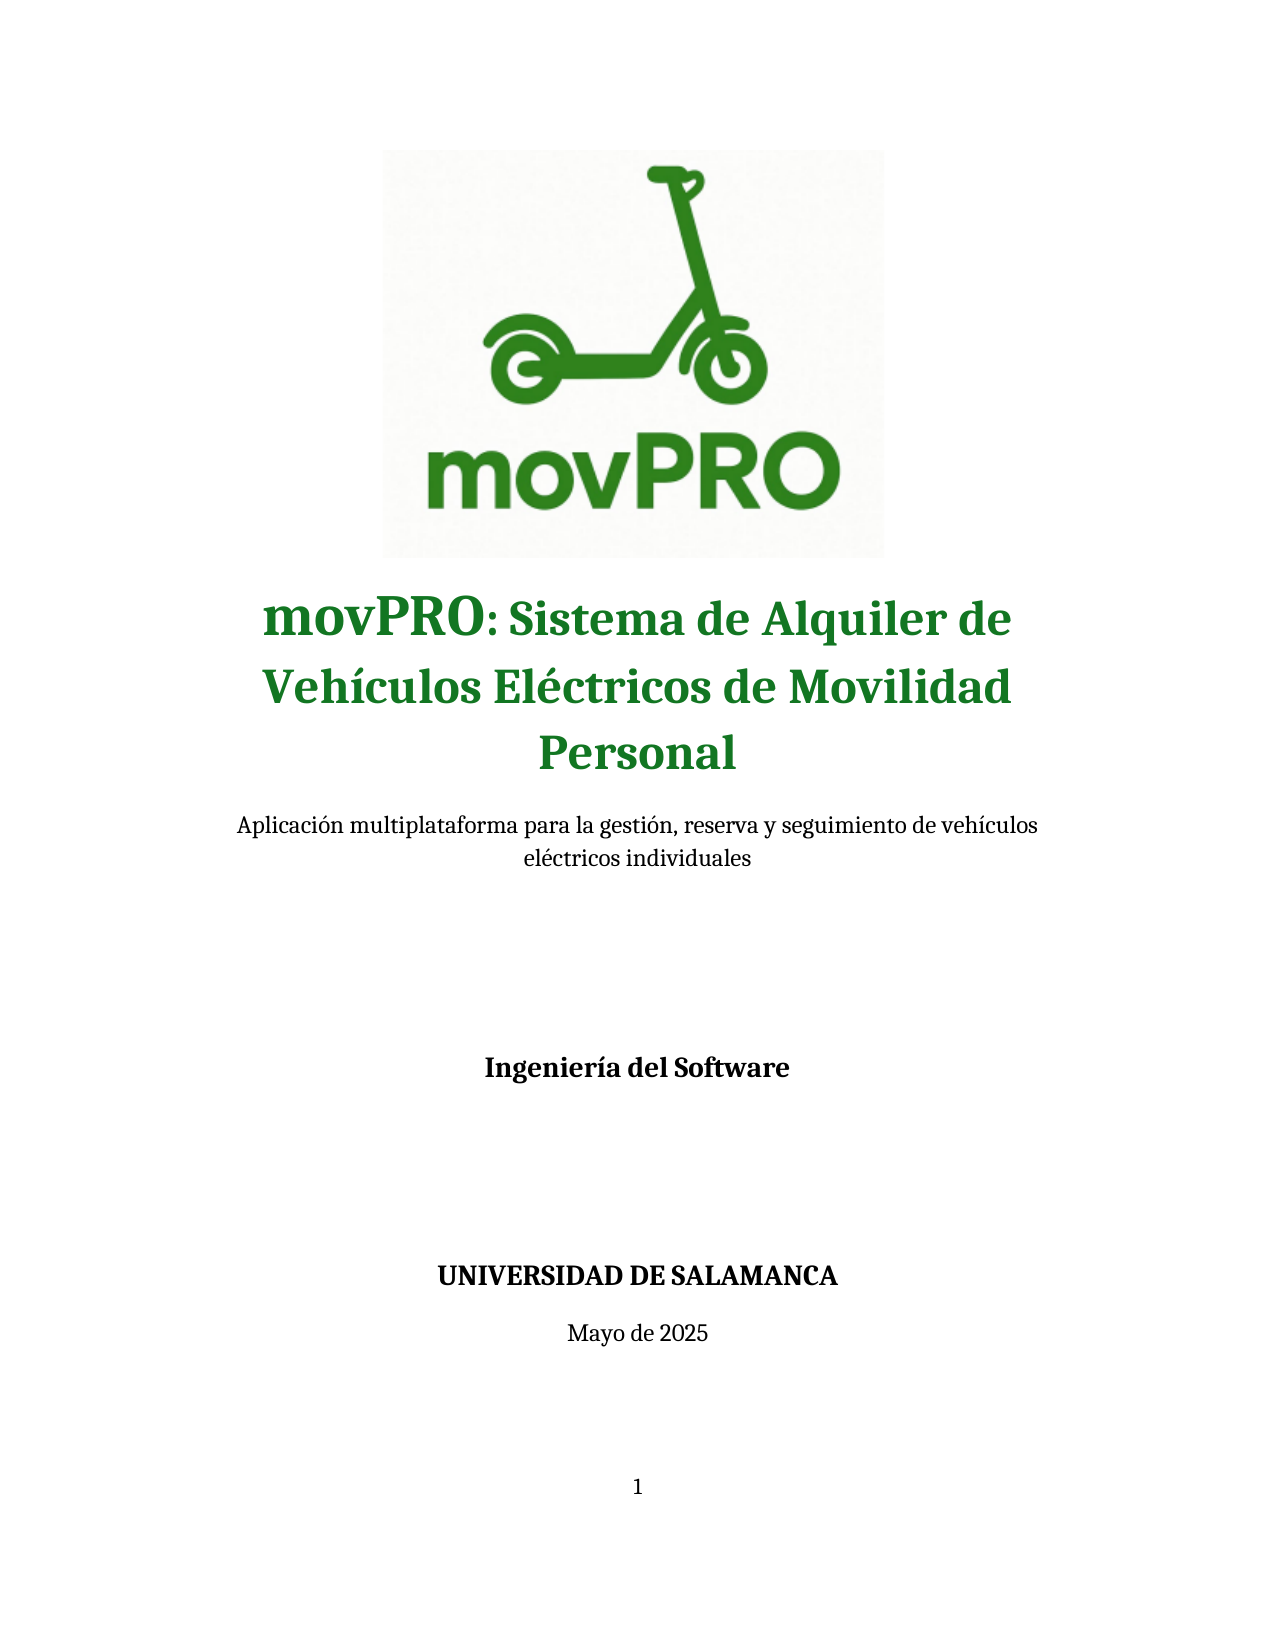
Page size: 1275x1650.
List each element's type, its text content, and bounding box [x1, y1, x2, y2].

text Mayo de 2025 [187, 1318, 1087, 1347]
text Aplicación multiplataforma para la gestión, reserva y seguimiento de vehículos eléctricos individuales [187, 811, 1087, 873]
text UNIVERSIDAD DE SALAMANCA [187, 1259, 1087, 1293]
text Ingeniería del Software [187, 1051, 1087, 1084]
picture [345, 150, 930, 558]
text movPRO: Sistema de Alquiler de Vehículos Eléctricos de Movilidad Personal [187, 582, 1087, 782]
